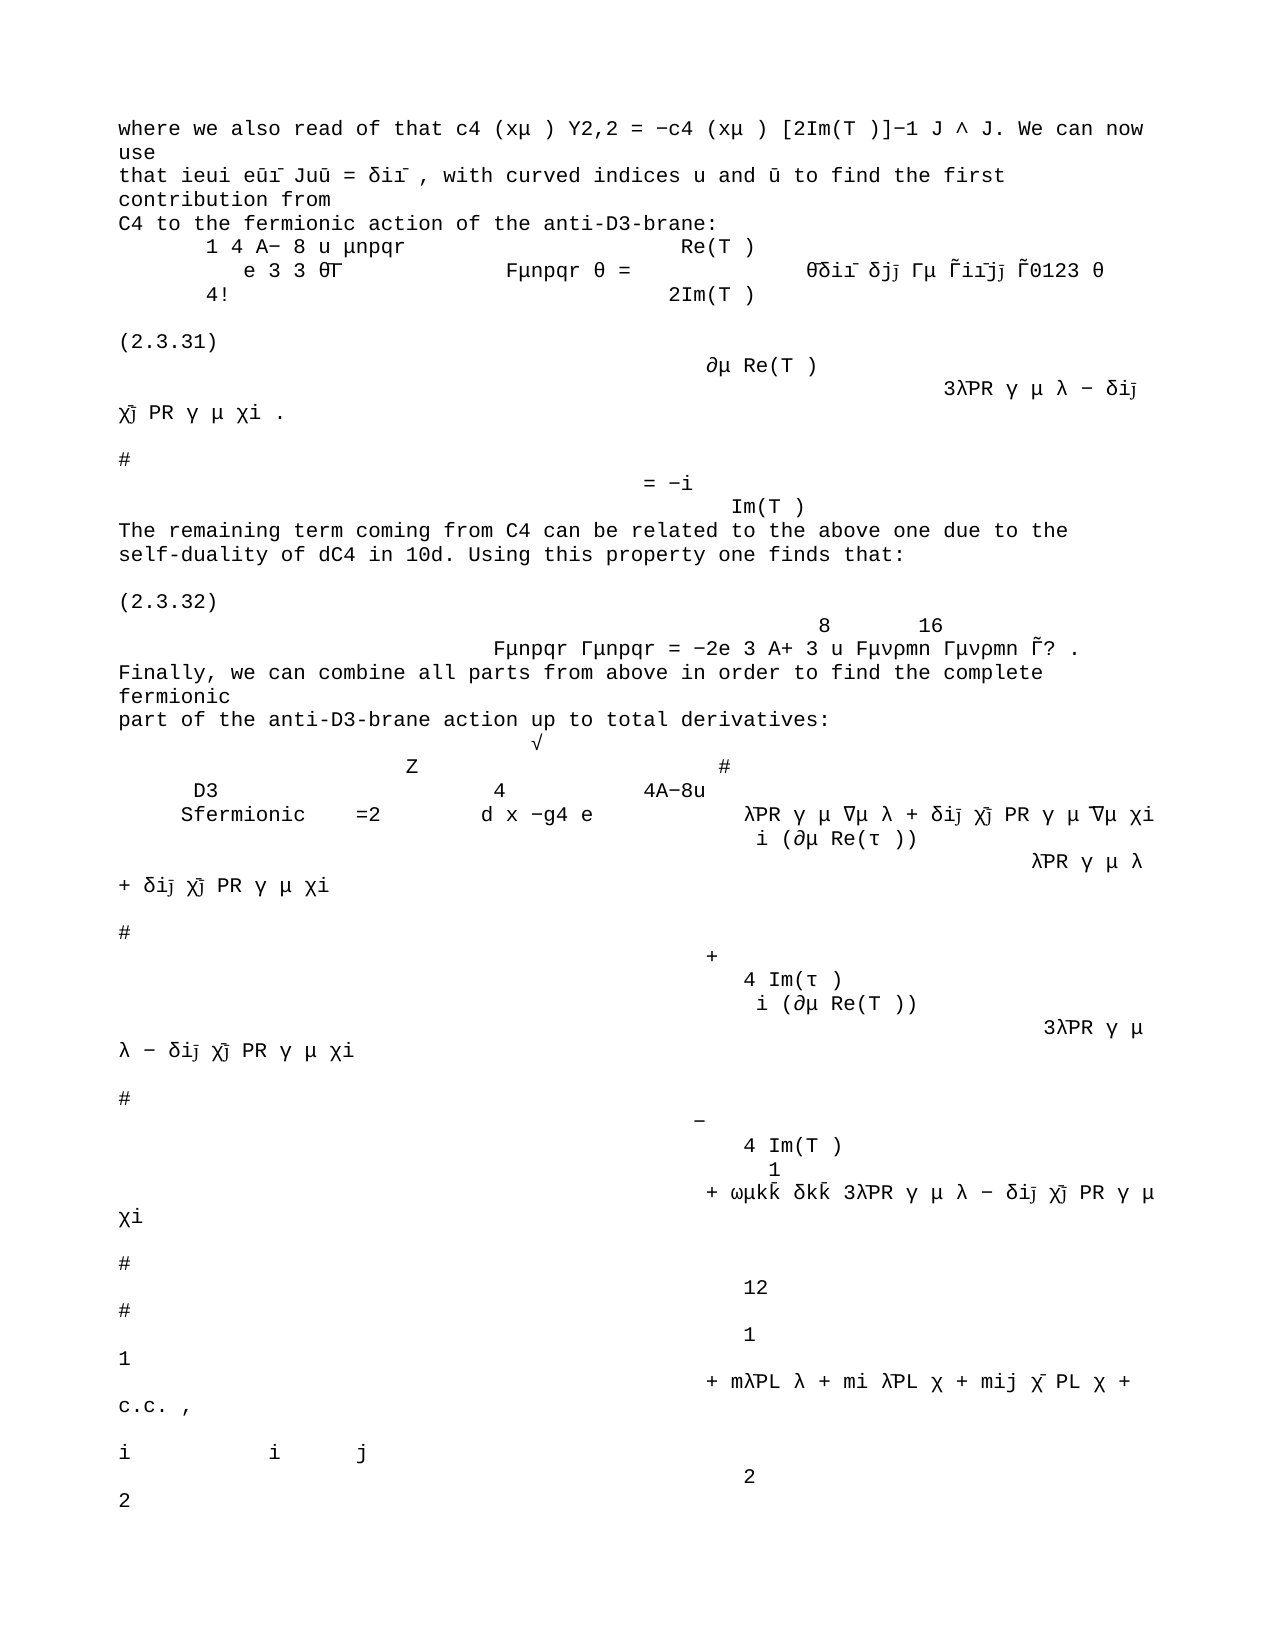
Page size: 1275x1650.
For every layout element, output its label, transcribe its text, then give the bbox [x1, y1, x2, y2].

text Fμnpqr Γμnpqr = −2e 3 A+ 3 u Fμνρmn Γμνρmn Γ̃? . [118, 638, 1157, 662]
text 4 Im(T ) [118, 1135, 1157, 1158]
text # [118, 1229, 1157, 1277]
text i (∂μ Re(τ )) [118, 827, 1157, 851]
text λ̄PR γ μ λ + δi̄ χ̄̄ PR γ μ χi [118, 851, 1157, 898]
text Sfermionic =2 d x −g4 e λ̄PR γ μ ∇μ λ + δi̄ χ̄̄ PR γ μ ∇μ χi [118, 804, 1157, 827]
text ∂μ Re(T ) [118, 354, 1157, 378]
text 4 Im(τ ) [118, 969, 1157, 993]
text where we also read of that c4 (xμ ) Y2,2 = −c4 (xμ ) [2Im(T )]−1 J ∧ J. We can now use [118, 118, 1157, 165]
text C4 to the fermionic action of the anti-D3-brane: [118, 213, 1157, 236]
text # [118, 898, 1157, 946]
text Finally, we can combine all parts from above in order to find the complete fermionic [118, 662, 1157, 709]
text # [118, 1064, 1157, 1111]
text = −i [118, 473, 1157, 496]
text D3 4 4A−8u [118, 780, 1157, 804]
text 8 16 [118, 615, 1157, 638]
text part of the anti-D3-brane action up to total derivatives: [118, 709, 1157, 733]
text 3λ̄PR γ μ λ − δi̄ χ̄̄ PR γ μ χi [118, 1017, 1157, 1064]
text 4! 2Im(T ) [118, 284, 1157, 307]
text 1 1 [118, 1324, 1157, 1371]
text + [118, 946, 1157, 969]
text that ieui eūı̄ Juū = δiı̄ , with curved indices u and ū to find the first contribution from [118, 165, 1157, 213]
text √ [118, 733, 1157, 757]
text + mλ̄PL λ + mi λ̄PL χ + mij χ̄ PL χ + c.c. , [118, 1371, 1157, 1419]
text Z # [118, 757, 1157, 780]
text Im(T ) [118, 496, 1157, 520]
text + ωμkk̄ δkk̄ 3λ̄PR γ μ λ − δi̄ χ̄̄ PR γ μ χi [118, 1182, 1157, 1229]
text i i j [118, 1419, 1157, 1466]
text 1 [118, 1158, 1157, 1182]
text (2.3.31) [118, 307, 1157, 354]
text # [118, 426, 1157, 473]
text 12 # [118, 1277, 1157, 1324]
text e 3 3 θ̄Γ Fμnpqr θ = θ̄δiı̄ δj̄ Γμ Γ̃iı̄j̄ Γ̃0123 θ [118, 260, 1157, 284]
text i (∂μ Re(T )) [118, 993, 1157, 1017]
text − [118, 1111, 1157, 1135]
text (2.3.32) [118, 567, 1157, 615]
text 2 2 [118, 1466, 1157, 1513]
text self-duality of dC4 in 10d. Using this property one finds that: [118, 544, 1157, 567]
text 1 4 A− 8 u μnpqr Re(T ) [118, 236, 1157, 260]
text 3λ̄PR γ μ λ − δi̄ χ̄̄ PR γ μ χi . [118, 378, 1157, 426]
text The remaining term coming from C4 can be related to the above one due to the [118, 520, 1157, 544]
